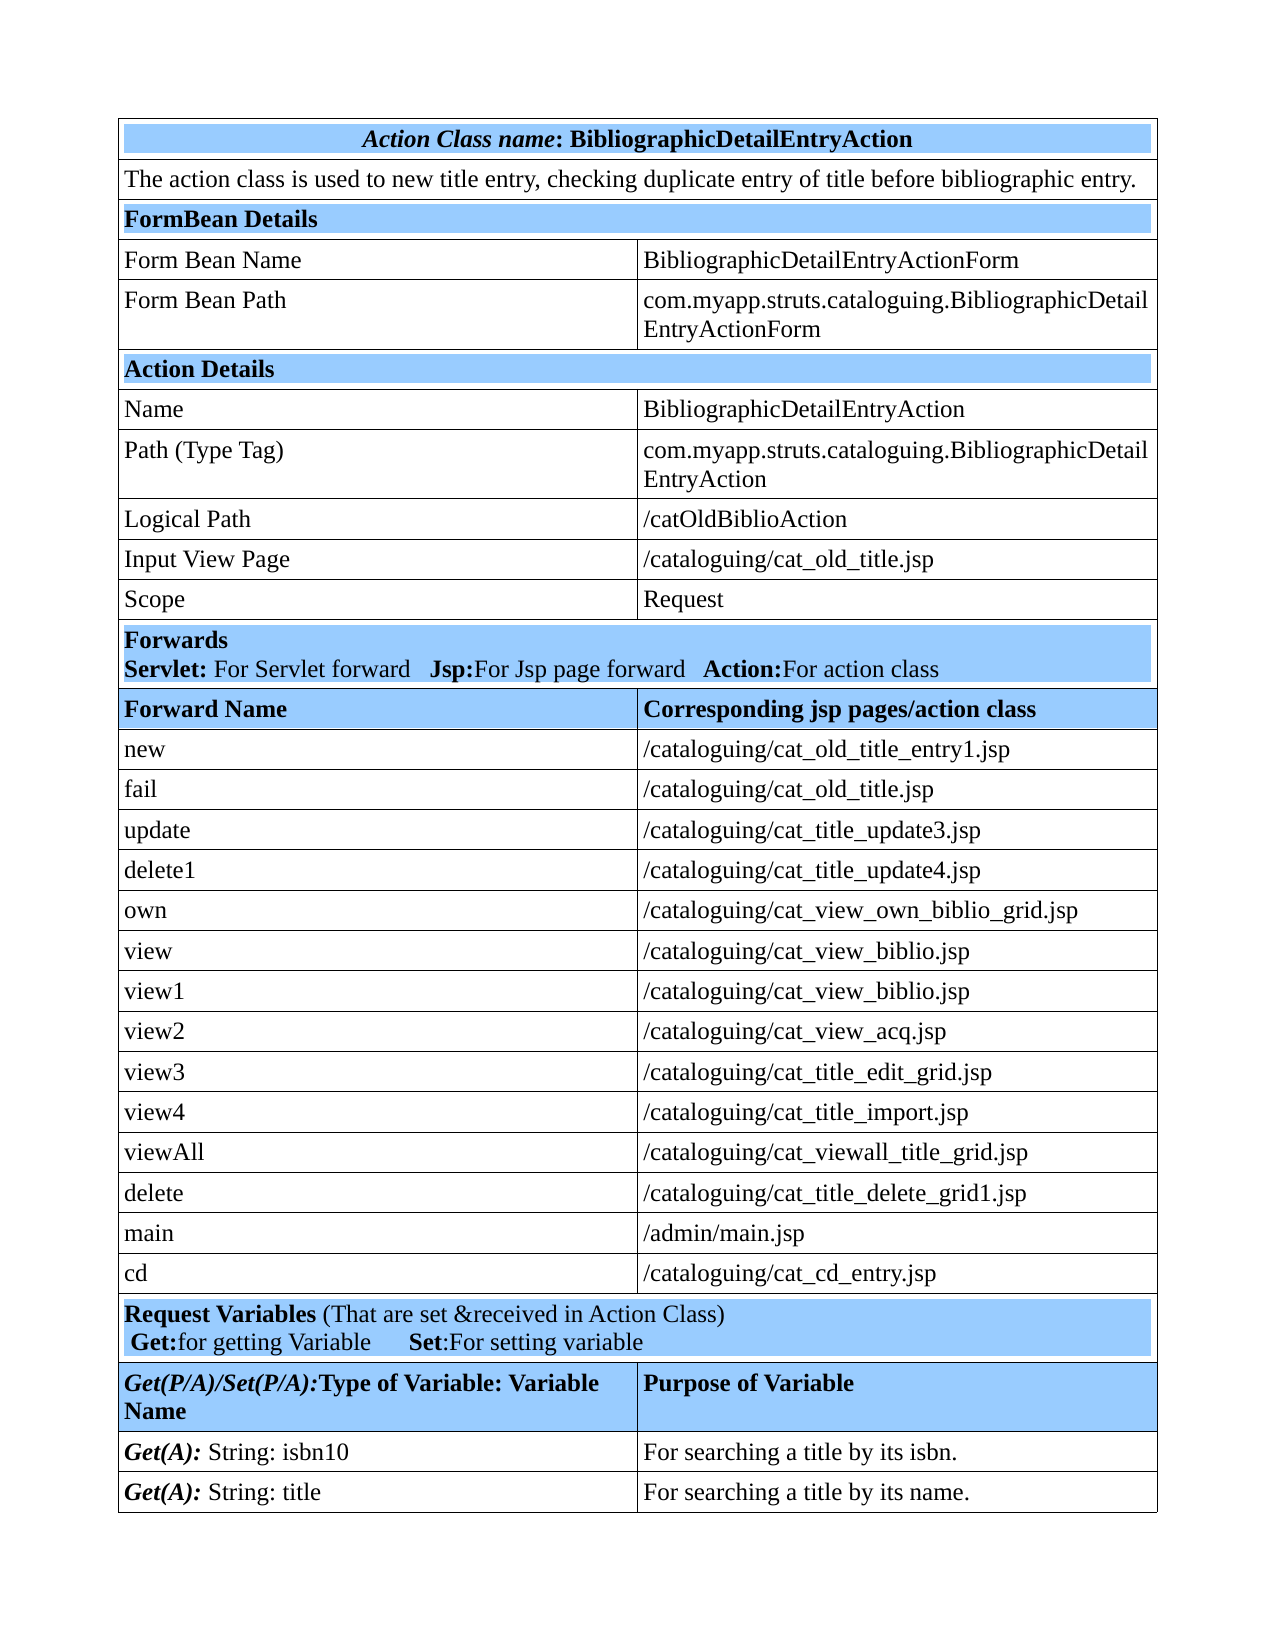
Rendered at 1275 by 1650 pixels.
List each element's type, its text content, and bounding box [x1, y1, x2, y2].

table_cell com.myapp.struts.cataloguing.BibliographicDetailEntryAction [638, 430, 1157, 498]
table_cell view3 [119, 1052, 637, 1091]
table_cell Get(A): String: title [119, 1472, 637, 1512]
table_cell /admin/main.jsp [638, 1213, 1157, 1252]
table_cell /cataloguing/cat_view_biblio.jsp [638, 931, 1157, 970]
table_cell The action class is used to new title entry, checking duplicate entry of title before bibliographic entry. [119, 160, 1157, 199]
table_cell FormBean Details [119, 200, 1157, 239]
table_cell new [119, 730, 637, 769]
table_cell /cataloguing/cat_cd_entry.jsp [638, 1254, 1157, 1293]
table_cell /cataloguing/cat_title_update4.jsp [638, 850, 1157, 890]
table_cell Name [119, 390, 637, 429]
table_cell Get(A): String: isbn10 [119, 1432, 637, 1471]
table_cell /cataloguing/cat_title_update3.jsp [638, 810, 1157, 849]
table_cell /cataloguing/cat_title_import.jsp [638, 1092, 1157, 1132]
table_cell own [119, 891, 637, 930]
table_cell Action Details [119, 350, 1157, 389]
table_cell Input View Page [119, 540, 637, 579]
table_cell /cataloguing/cat_old_title.jsp [638, 540, 1157, 579]
table_cell Logical Path [119, 499, 637, 538]
table_cell For searching a title by its name. [638, 1472, 1157, 1512]
table_cell Forwards Servlet: For Servlet forward Jsp:For Jsp page forward Action:For action class [119, 620, 1157, 688]
table_cell cd [119, 1254, 637, 1293]
table_cell /cataloguing/cat_view_biblio.jsp [638, 971, 1157, 1011]
table_cell update [119, 810, 637, 849]
table_cell /cataloguing/cat_title_delete_grid1.jsp [638, 1173, 1157, 1212]
table_header Action Class name: BibliographicDetailEntryAction [119, 119, 1157, 158]
table_cell Path (Type Tag) [119, 430, 637, 498]
table_cell Form Bean Name [119, 240, 637, 279]
table_cell BibliographicDetailEntryActionForm [638, 240, 1157, 279]
table_cell viewAll [119, 1133, 637, 1172]
table_cell fail [119, 770, 637, 809]
table_cell /catOldBiblioAction [638, 499, 1157, 538]
table_cell Get(P/A)/Set(P/A):Type of Variable: Variable Name [119, 1363, 637, 1431]
table_cell /cataloguing/cat_title_edit_grid.jsp [638, 1052, 1157, 1091]
table_cell /cataloguing/cat_viewall_title_grid.jsp [638, 1133, 1157, 1172]
table_cell Forward Name [119, 689, 637, 728]
table_cell Corresponding jsp pages/action class [638, 689, 1157, 728]
table_cell /cataloguing/cat_old_title_entry1.jsp [638, 730, 1157, 769]
table_cell view2 [119, 1012, 637, 1051]
table_cell view1 [119, 971, 637, 1011]
table_cell Purpose of Variable [638, 1363, 1157, 1431]
table_cell For searching a title by its isbn. [638, 1432, 1157, 1471]
table_cell delete [119, 1173, 637, 1212]
table_cell com.myapp.struts.cataloguing.BibliographicDetailEntryActionForm [638, 280, 1157, 348]
table_cell Form Bean Path [119, 280, 637, 348]
table_cell /cataloguing/cat_view_own_biblio_grid.jsp [638, 891, 1157, 930]
table_cell view4 [119, 1092, 637, 1132]
table_cell /cataloguing/cat_old_title.jsp [638, 770, 1157, 809]
table_cell main [119, 1213, 637, 1252]
table_cell Request [638, 580, 1157, 619]
table_cell Request Variables (That are set &received in Action Class) Get:for getting Variable Set:For setting variable [119, 1294, 1157, 1362]
table_cell Scope [119, 580, 637, 619]
table_cell /cataloguing/cat_view_acq.jsp [638, 1012, 1157, 1051]
table_cell BibliographicDetailEntryAction [638, 390, 1157, 429]
table_cell view [119, 931, 637, 970]
table_cell delete1 [119, 850, 637, 890]
